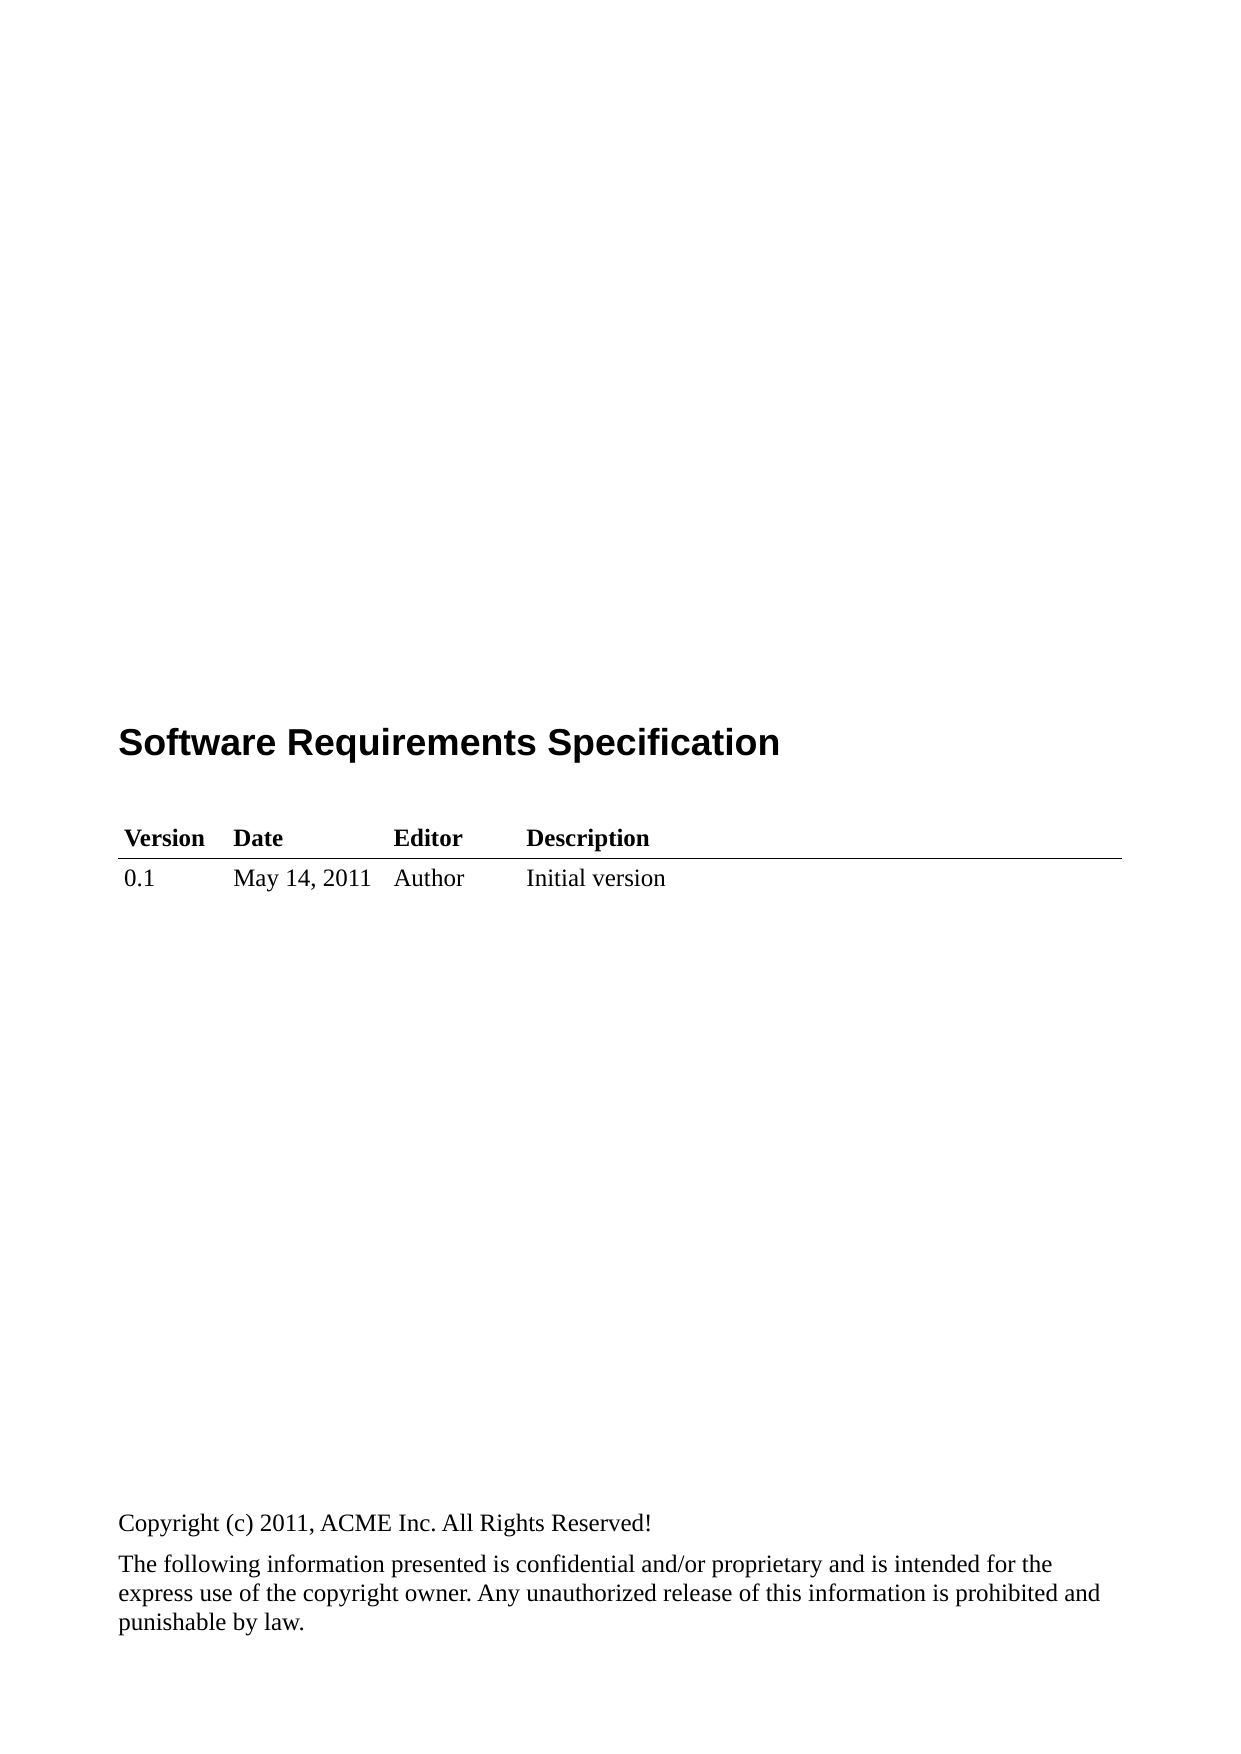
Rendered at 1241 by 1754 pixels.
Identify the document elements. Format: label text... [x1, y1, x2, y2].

subtitle Software Requirements Specification [118, 721, 1122, 764]
table_cell 0.1 [118, 859, 227, 898]
table_header Editor [388, 818, 520, 858]
table_header Date [228, 818, 388, 858]
table_cell Initial version [520, 859, 1122, 898]
table_header Description [520, 818, 1122, 858]
table_cell Author [388, 859, 520, 898]
table_header Version [118, 818, 227, 858]
table_cell May 14, 2011 [228, 859, 388, 898]
